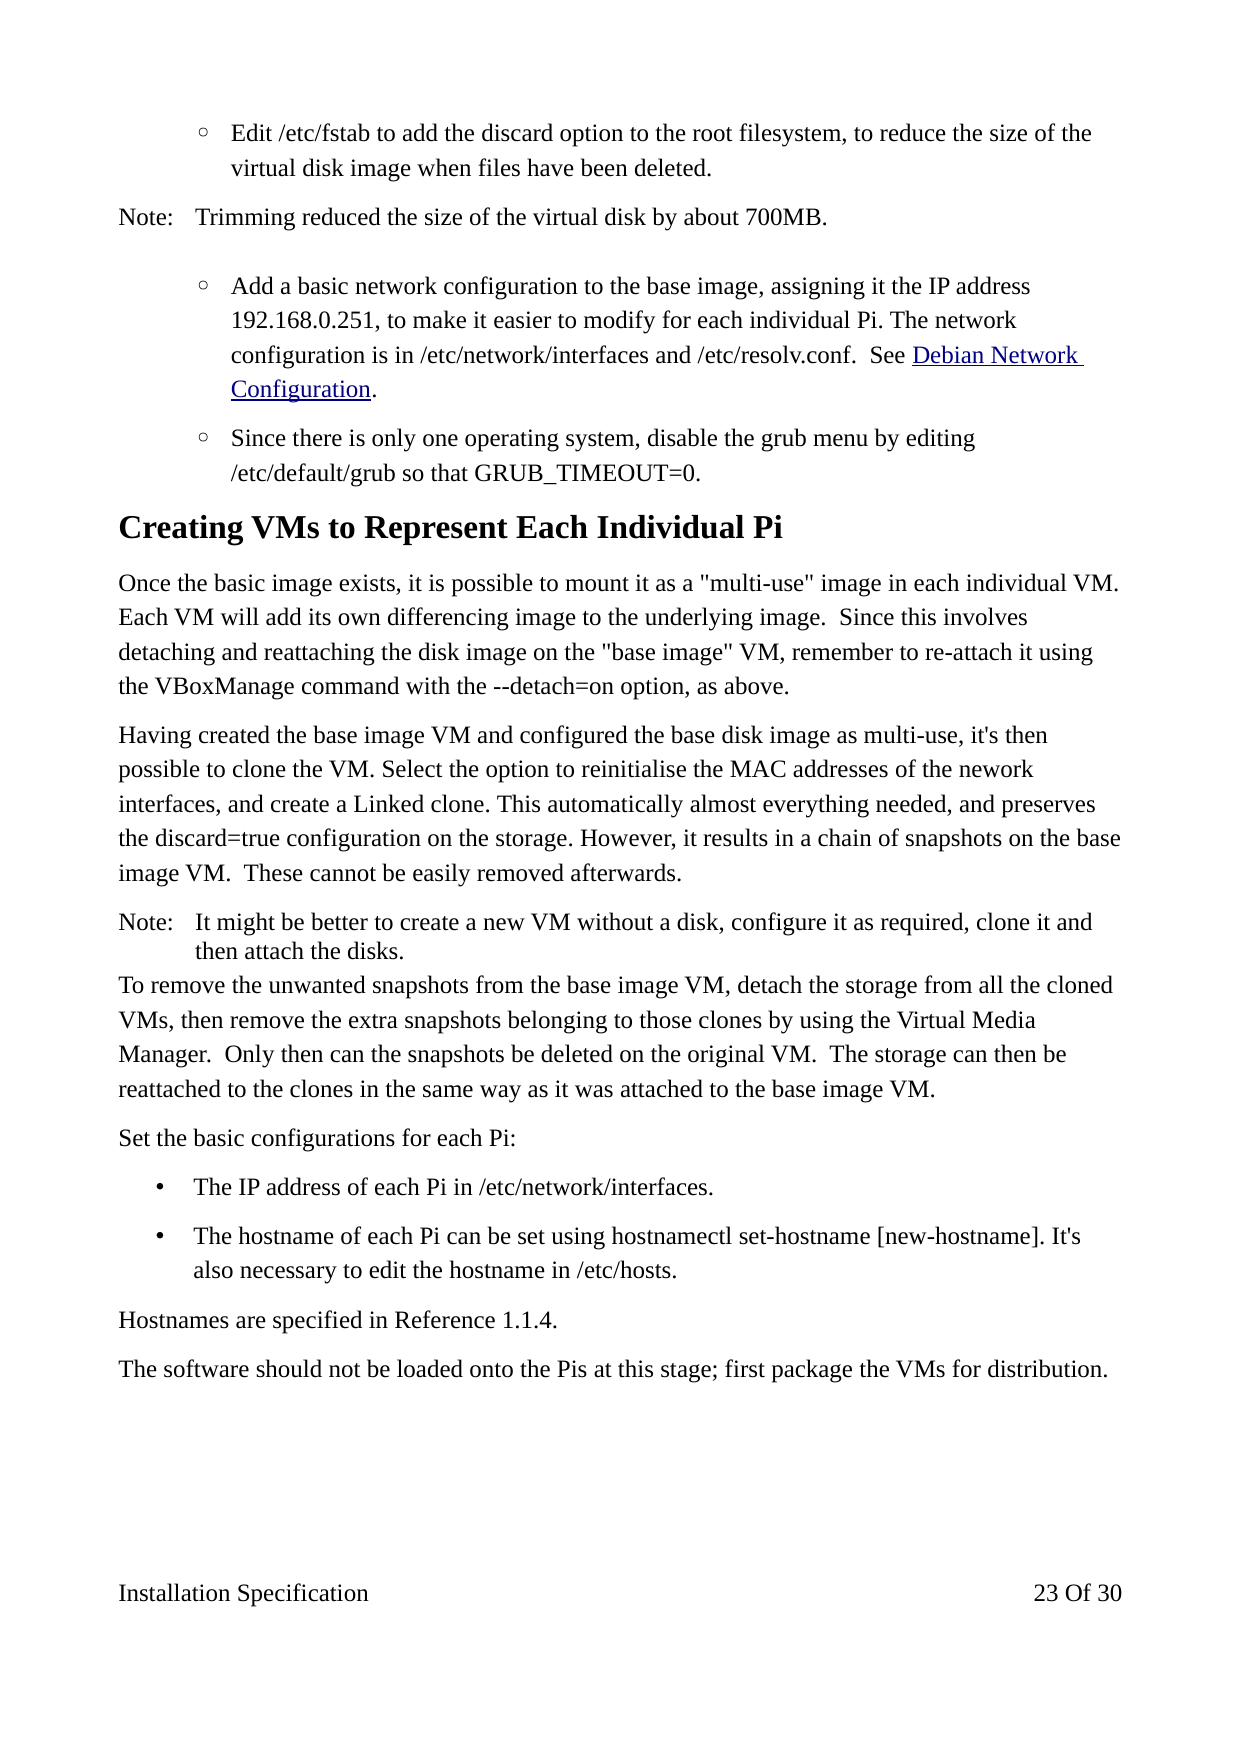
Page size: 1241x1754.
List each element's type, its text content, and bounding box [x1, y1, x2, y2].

text Once the basic image exists, it is possible to mount it as a "multi-use" image in each individual VM. Each VM will add its own differencing image to the underlying image. Since this involves detaching and reattaching the disk image on the "base image" VM, remember to re-attach it using the VBoxManage command with the --detach=on option, as above. [118, 568, 1122, 700]
text Set the basic configurations for each Pi: [118, 1123, 1122, 1152]
text Note: It might be better to create a new VM without a disk, configure it as required, clone it and then attach the disks. [118, 907, 1122, 964]
list Add a basic network configuration to the base image, assigning it the IP address 192.168.0.251, to make it easier to modify for each individual Pi. The network configuration is in /etc/network/interfaces and /etc/resolv.conf. See Debian Network Configuration. [193, 271, 1122, 403]
list Since there is only one operating system, disable the grub menu by editing /etc/default/grub so that GRUB_TIMEOUT=0. [193, 423, 1122, 487]
text To remove the unwanted snapshots from the base image VM, detach the storage from all the cloned VMs, then remove the extra snapshots belonging to those clones by using the Virtual Media Manager. Only then can the snapshots be deleted on the original VM. The storage can then be reattached to the clones in the same way as it was attached to the base image VM. [118, 971, 1122, 1103]
text Having created the base image VM and configured the base disk image as multi-use, it's then possible to clone the VM. Select the option to reinitialise the MAC addresses of the nework interfaces, and create a Linked clone. This automatically almost everything needed, and preserves the discard=true configuration on the storage. However, it results in a chain of snapshots on the base image VM. These cannot be easily removed afterwards. [118, 720, 1122, 887]
list The hostname of each Pi can be set using hostnamectl set-hostname [new-hostname]. It's also necessary to edit the hostname in /etc/hosts. [156, 1221, 1122, 1284]
text The software should not be loaded onto the Pis at this stage; first package the VMs for distribution. [118, 1354, 1122, 1382]
text Note: Trimming reduced the size of the virtual disk by about 700MB. [118, 202, 1122, 230]
list The IP address of each Pi in /etc/network/interfaces. [156, 1172, 1122, 1201]
text Hostnames are specified in Reference 1.1.4. [118, 1305, 1122, 1333]
text Creating VMs to Represent Each Individual Pi [118, 507, 1122, 545]
list Edit /etc/fstab to add the discard option to the root filesystem, to reduce the size of the virtual disk image when files have been deleted. [193, 118, 1122, 181]
